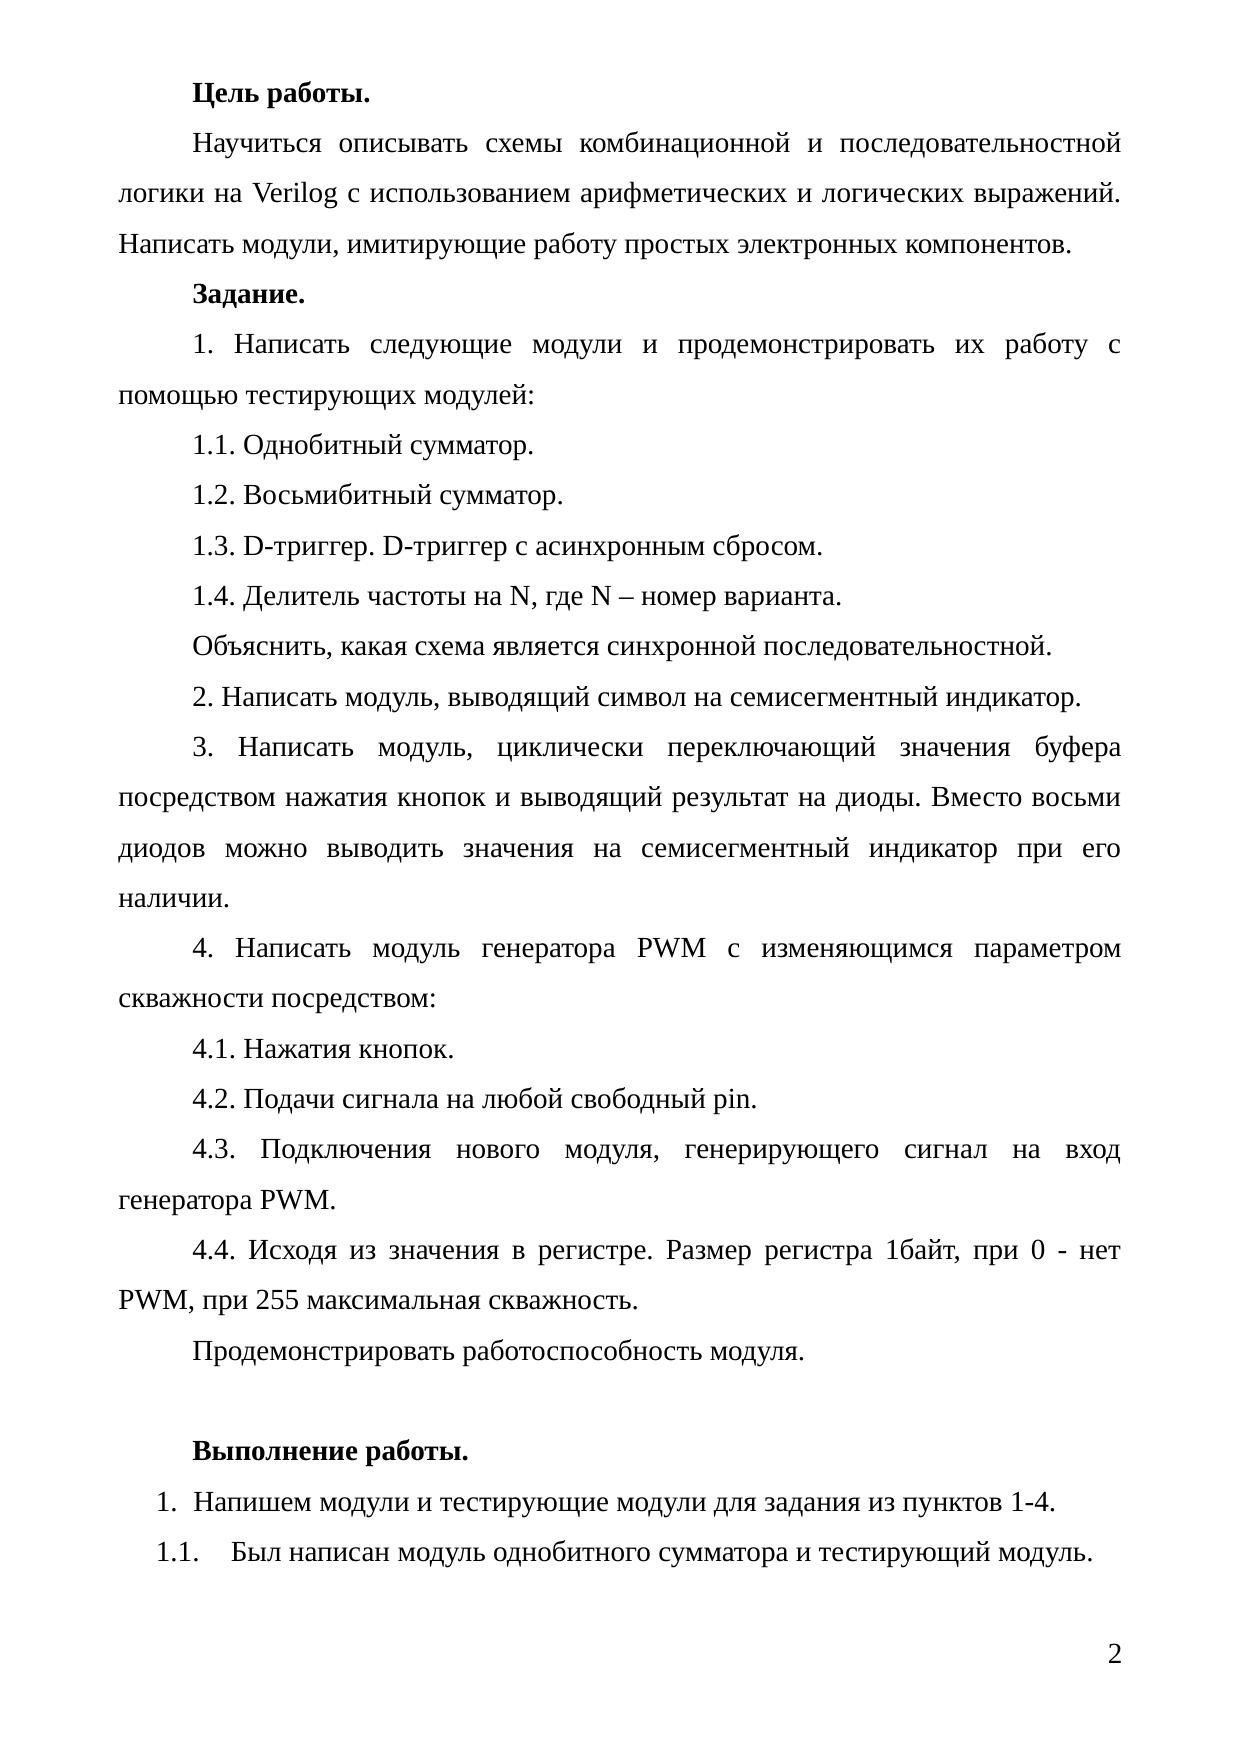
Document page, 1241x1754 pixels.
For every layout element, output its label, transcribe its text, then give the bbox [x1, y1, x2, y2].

text 1.3. D-триггер. D-триггер с асинхронным сбросом. [192, 528, 1122, 561]
list Напишем модули и тестирующие модули для задания из пунктов 1-4. [156, 1484, 1122, 1517]
text Научиться описывать схемы комбинационной и последовательностной логики на Verilog с использованием арифметических и логических выражений. Написать модули, имитирующие работу простых электронных компонентов. [118, 125, 1122, 259]
text 4.3. Подключения нового модуля, генерирующего сигнал на вход генератора PWM. [118, 1132, 1122, 1215]
subtitle Выполнение работы. [118, 1433, 1122, 1467]
text 4.1. Нажатия кнопок. [118, 1031, 1122, 1064]
text 2. Написать модуль, выводящий символ на семисегментный индикатор. [118, 679, 1122, 712]
text 1.1. Однобитный сумматор. [192, 427, 1122, 461]
text Объяснить, какая схема является синхронной последовательностной. [118, 628, 1122, 662]
text 1.4. Делитель частоты на N, где N – номер варианта. [192, 578, 1122, 612]
text 1.2. Восьмибитный сумматор. [192, 477, 1122, 511]
list Был написан модуль однобитного сумматора и тестирующий модуль. [156, 1534, 1122, 1568]
text 4.4. Исходя из значения в регистре. Размер регистра 1байт, при 0 - нет PWM, при 255 максимальная скважность. [118, 1232, 1122, 1316]
text Продемонстрировать работоспособность модуля. [118, 1333, 1122, 1366]
text 1. Написать следующие модули и продемонстрировать их работу с помощью тестирующих модулей: [118, 327, 1122, 410]
subtitle Задание. [118, 276, 1122, 310]
subtitle Цель работы. [118, 75, 1122, 108]
text 3. Написать модуль, циклически переключающий значения буфера посредством нажатия кнопок и выводящий результат на диоды. Вместо восьми диодов можно выводить значения на семисегментный индикатор при его наличии. [118, 729, 1122, 913]
text 4.2. Подачи сигнала на любой свободный pin. [118, 1081, 1122, 1115]
text 4. Написать модуль генератора PWM с изменяющимся параметром скважности посредством: [118, 930, 1122, 1014]
